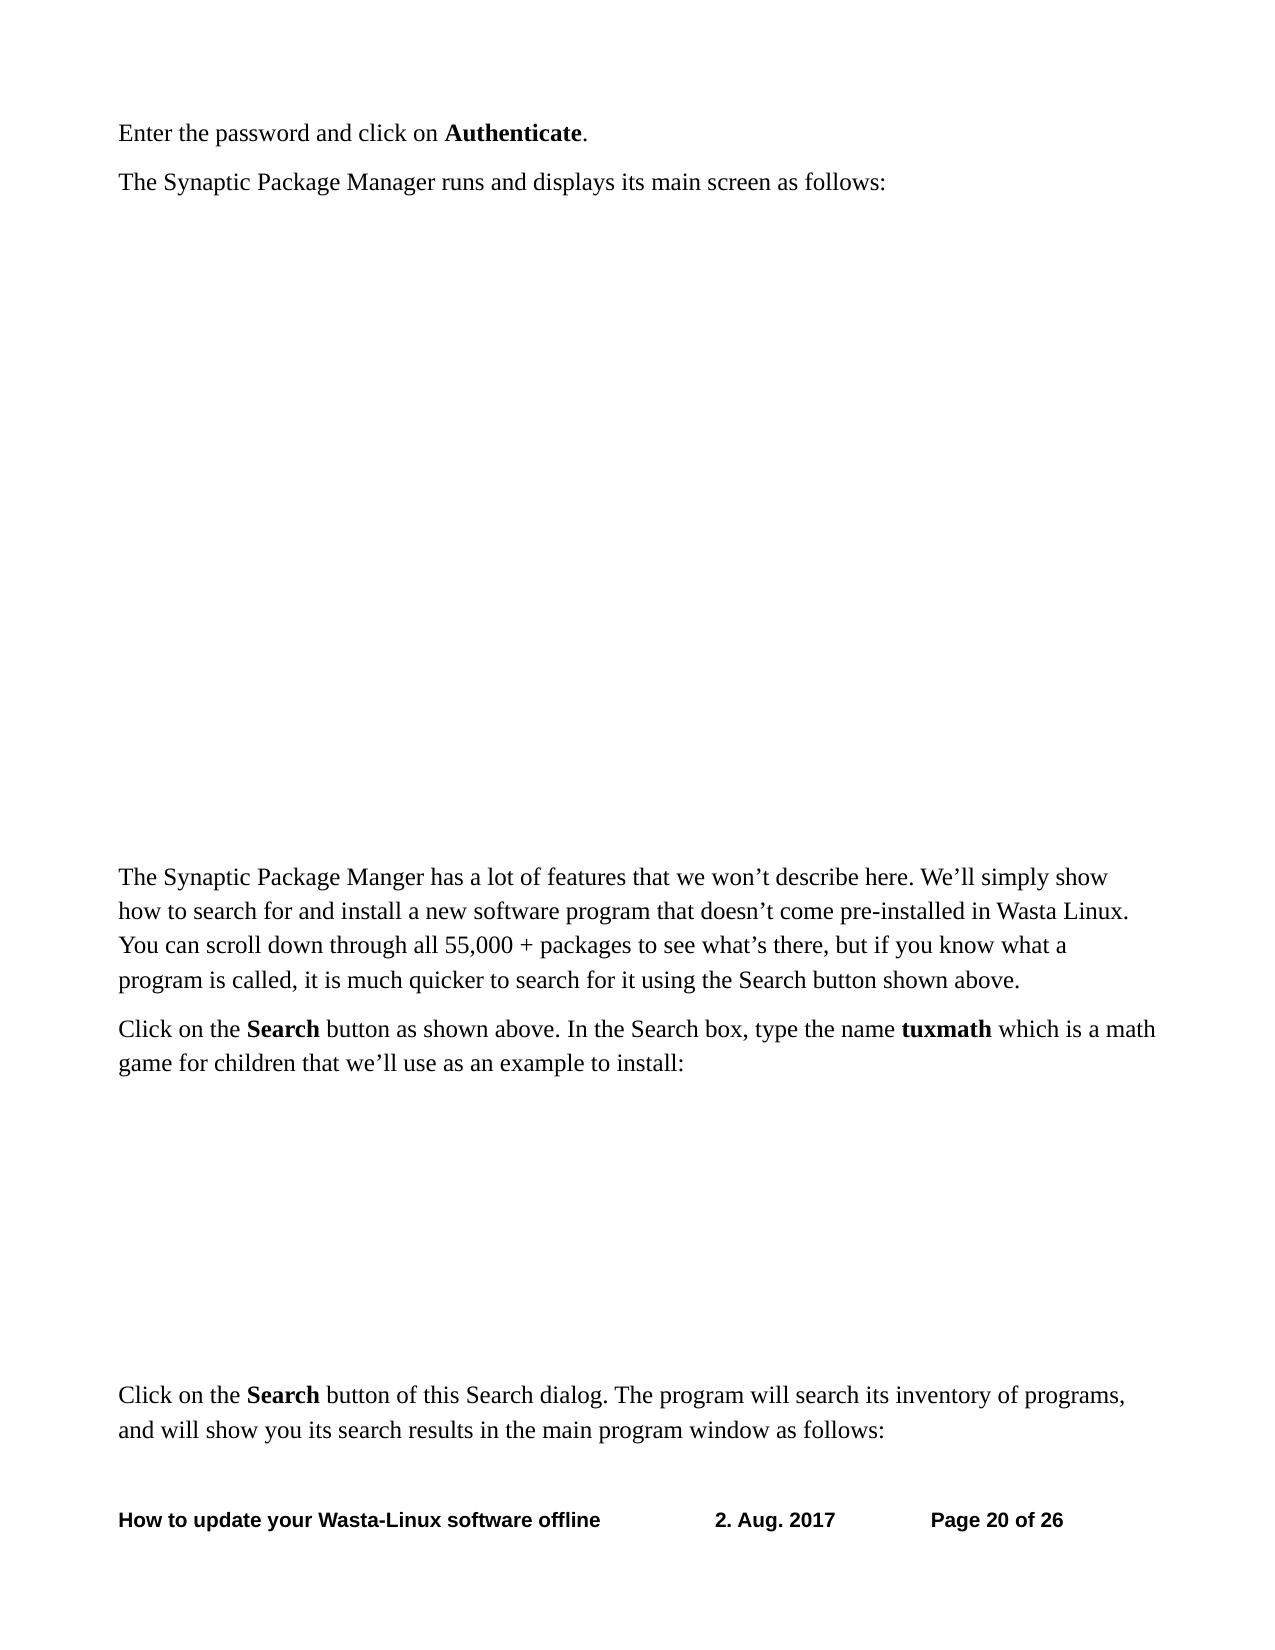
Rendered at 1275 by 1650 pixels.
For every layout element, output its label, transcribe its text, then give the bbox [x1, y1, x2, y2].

text The Synaptic Package Manger has a lot of features that we won’t describe here. We’ll simply show how to search for and install a new software program that doesn’t come pre-installed in Wasta Linux. You can scroll down through all 55,000 + packages to see what’s there, but if you know what a program is called, it is much quicker to search for it using the Search button shown above. [118, 862, 1157, 994]
text Click on the Search button as shown above. In the Search box, type the name tuxmath which is a math game for children that we’ll use as an example to install: [118, 1014, 1157, 1077]
text The Synaptic Package Manager runs and displays its main screen as follows: [118, 167, 1157, 196]
text Enter the password and click on Authenticate. [118, 118, 1157, 147]
text Click on the Search button of this Search dialog. The program will search its inventory of programs, and will show you its search results in the main program window as follows: [118, 1381, 1157, 1444]
